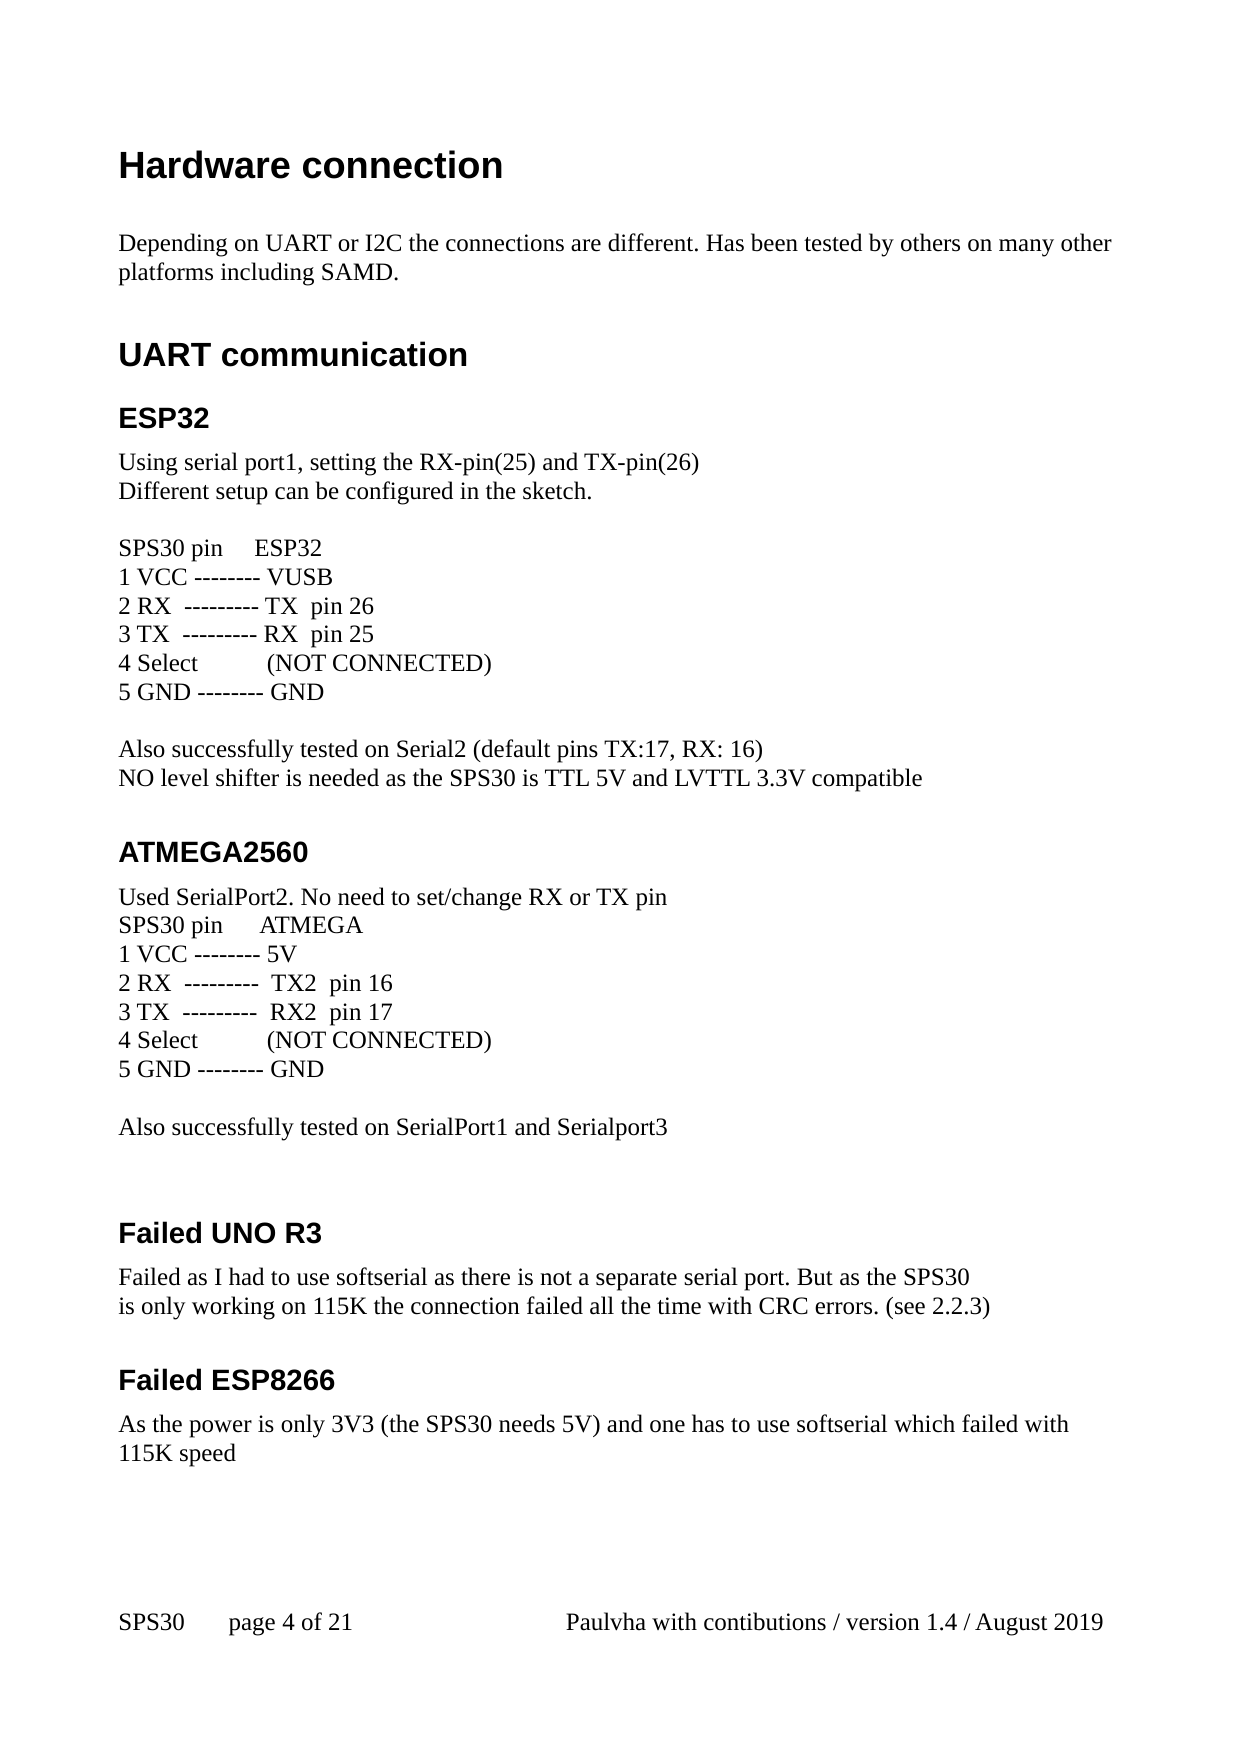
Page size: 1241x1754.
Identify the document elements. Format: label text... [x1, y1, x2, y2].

subtitle ESP32 [118, 401, 1122, 434]
subtitle Failed ESP8266 [118, 1363, 1122, 1397]
text Also successfully tested on Serial2 (default pins TX:17, RX: 16) [118, 734, 1122, 763]
text 4 Select (NOT CONNECTED) [118, 648, 1122, 677]
text 2 RX --------- TX pin 26 [118, 591, 1122, 619]
text Failed as I had to use softserial as there is not a separate serial port. But as the SPS30 [118, 1262, 1122, 1291]
text As the power is only 3V3 (the SPS30 needs 5V) and one has to use softserial which failed with 115K speed [118, 1409, 1122, 1467]
text 3 TX --------- RX pin 25 [118, 619, 1122, 648]
text Also successfully tested on SerialPort1 and Serialport3 [118, 1112, 1122, 1140]
text 1 VCC -------- 5V [118, 939, 1122, 968]
text Used SerialPort2. No need to set/change RX or TX pin [118, 882, 1122, 910]
text is only working on 115K the connection failed all the time with CRC errors. (see 2.2.3) [118, 1291, 1122, 1319]
text 5 GND -------- GND [118, 677, 1122, 706]
text 4 Select (NOT CONNECTED) [118, 1025, 1122, 1054]
text Different setup can be configured in the sketch. [118, 476, 1122, 504]
subtitle Hardware connection [118, 143, 1122, 187]
text 2 RX --------- TX2 pin 16 [118, 968, 1122, 997]
subtitle Failed UNO R3 [118, 1216, 1122, 1249]
text Depending on UART or I2C the connections are different. Has been tested by others on many other platforms including SAMD. [118, 228, 1122, 286]
text 1 VCC -------- VUSB [118, 562, 1122, 591]
text 3 TX --------- RX2 pin 17 [118, 997, 1122, 1025]
text NO level shifter is needed as the SPS30 is TTL 5V and LVTTL 3.3V compatible [118, 763, 1122, 792]
text Using serial port1, setting the RX-pin(25) and TX-pin(26) [118, 447, 1122, 476]
text 5 GND -------- GND [118, 1054, 1122, 1083]
text SPS30 pin ATMEGA [118, 910, 1122, 939]
subtitle ATMEGA2560 [118, 835, 1122, 869]
text SPS30 pin ESP32 [118, 533, 1122, 562]
subtitle UART communication [118, 335, 1122, 374]
